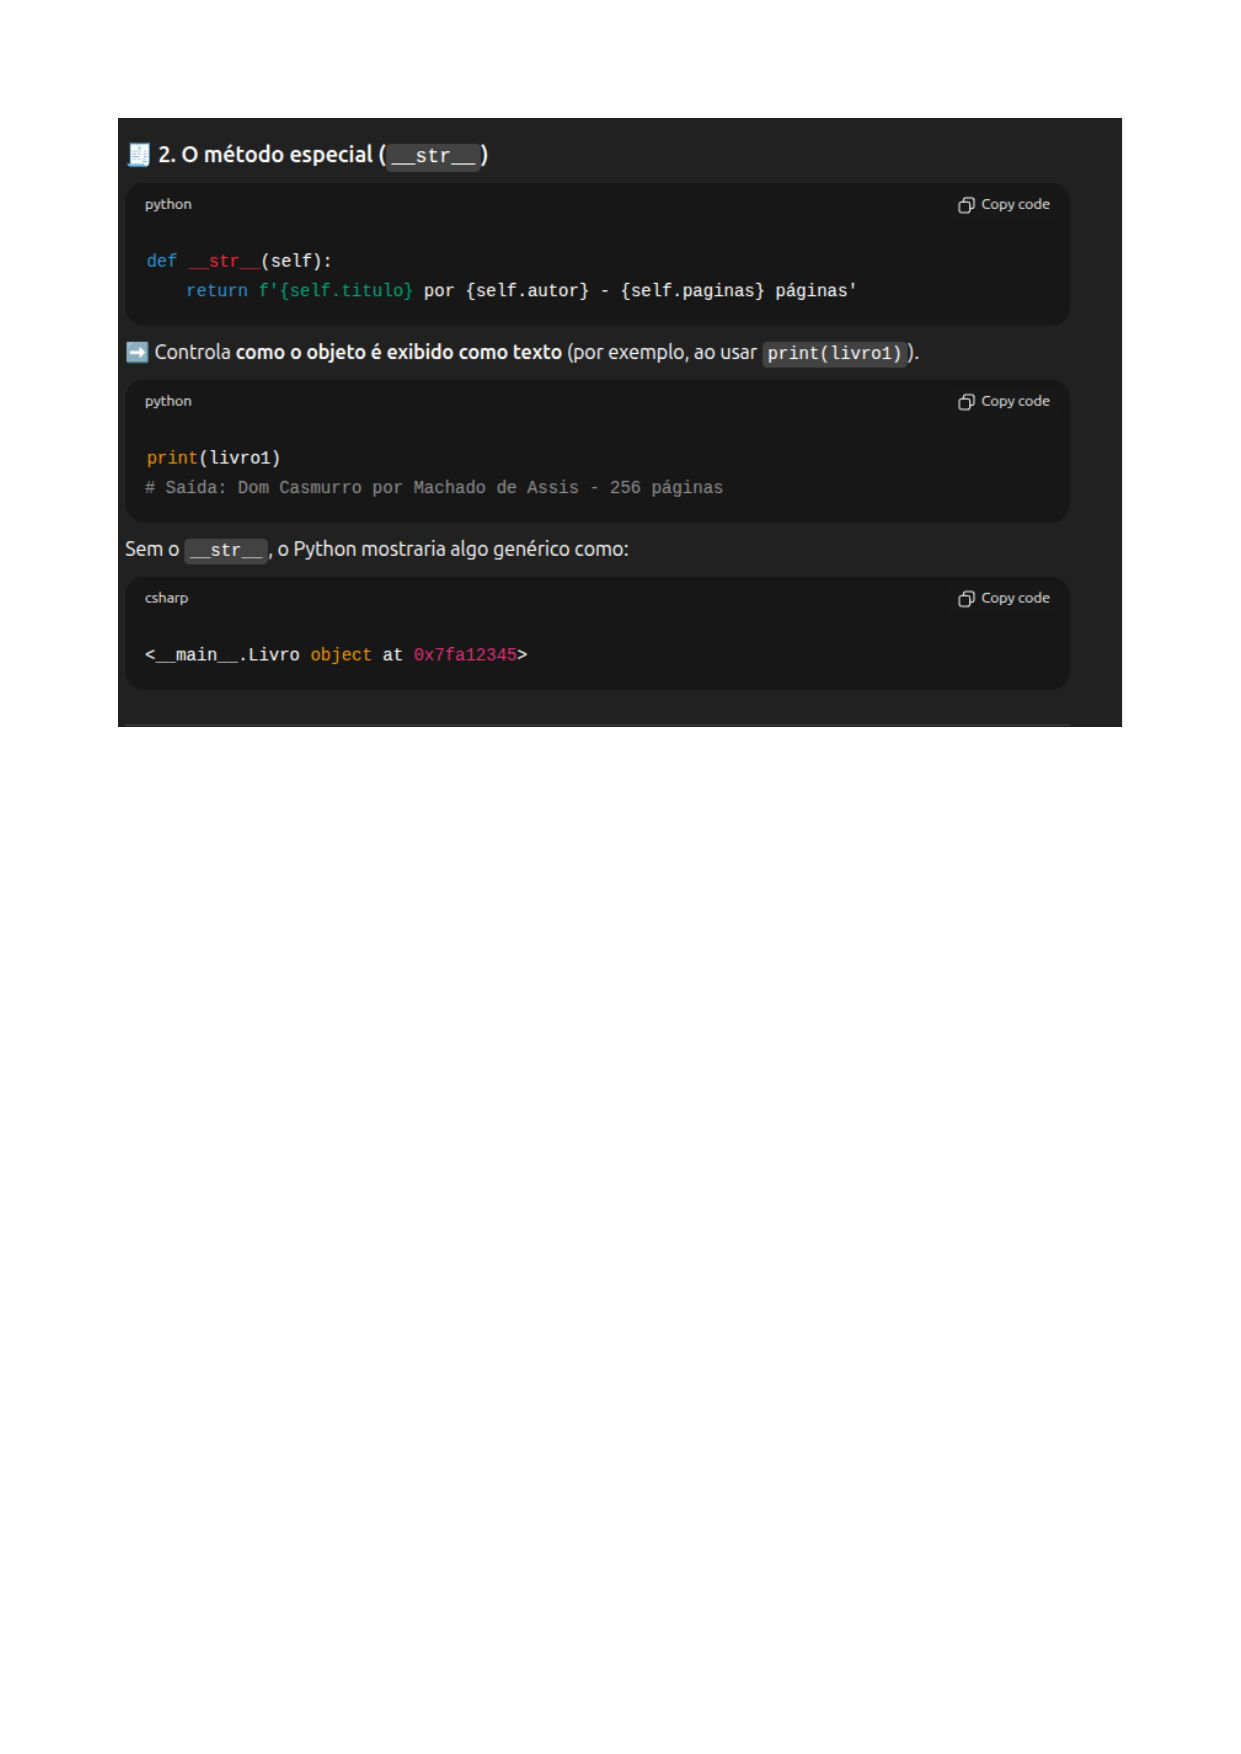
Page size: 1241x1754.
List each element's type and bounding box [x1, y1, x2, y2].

picture [118, 118, 1123, 727]
